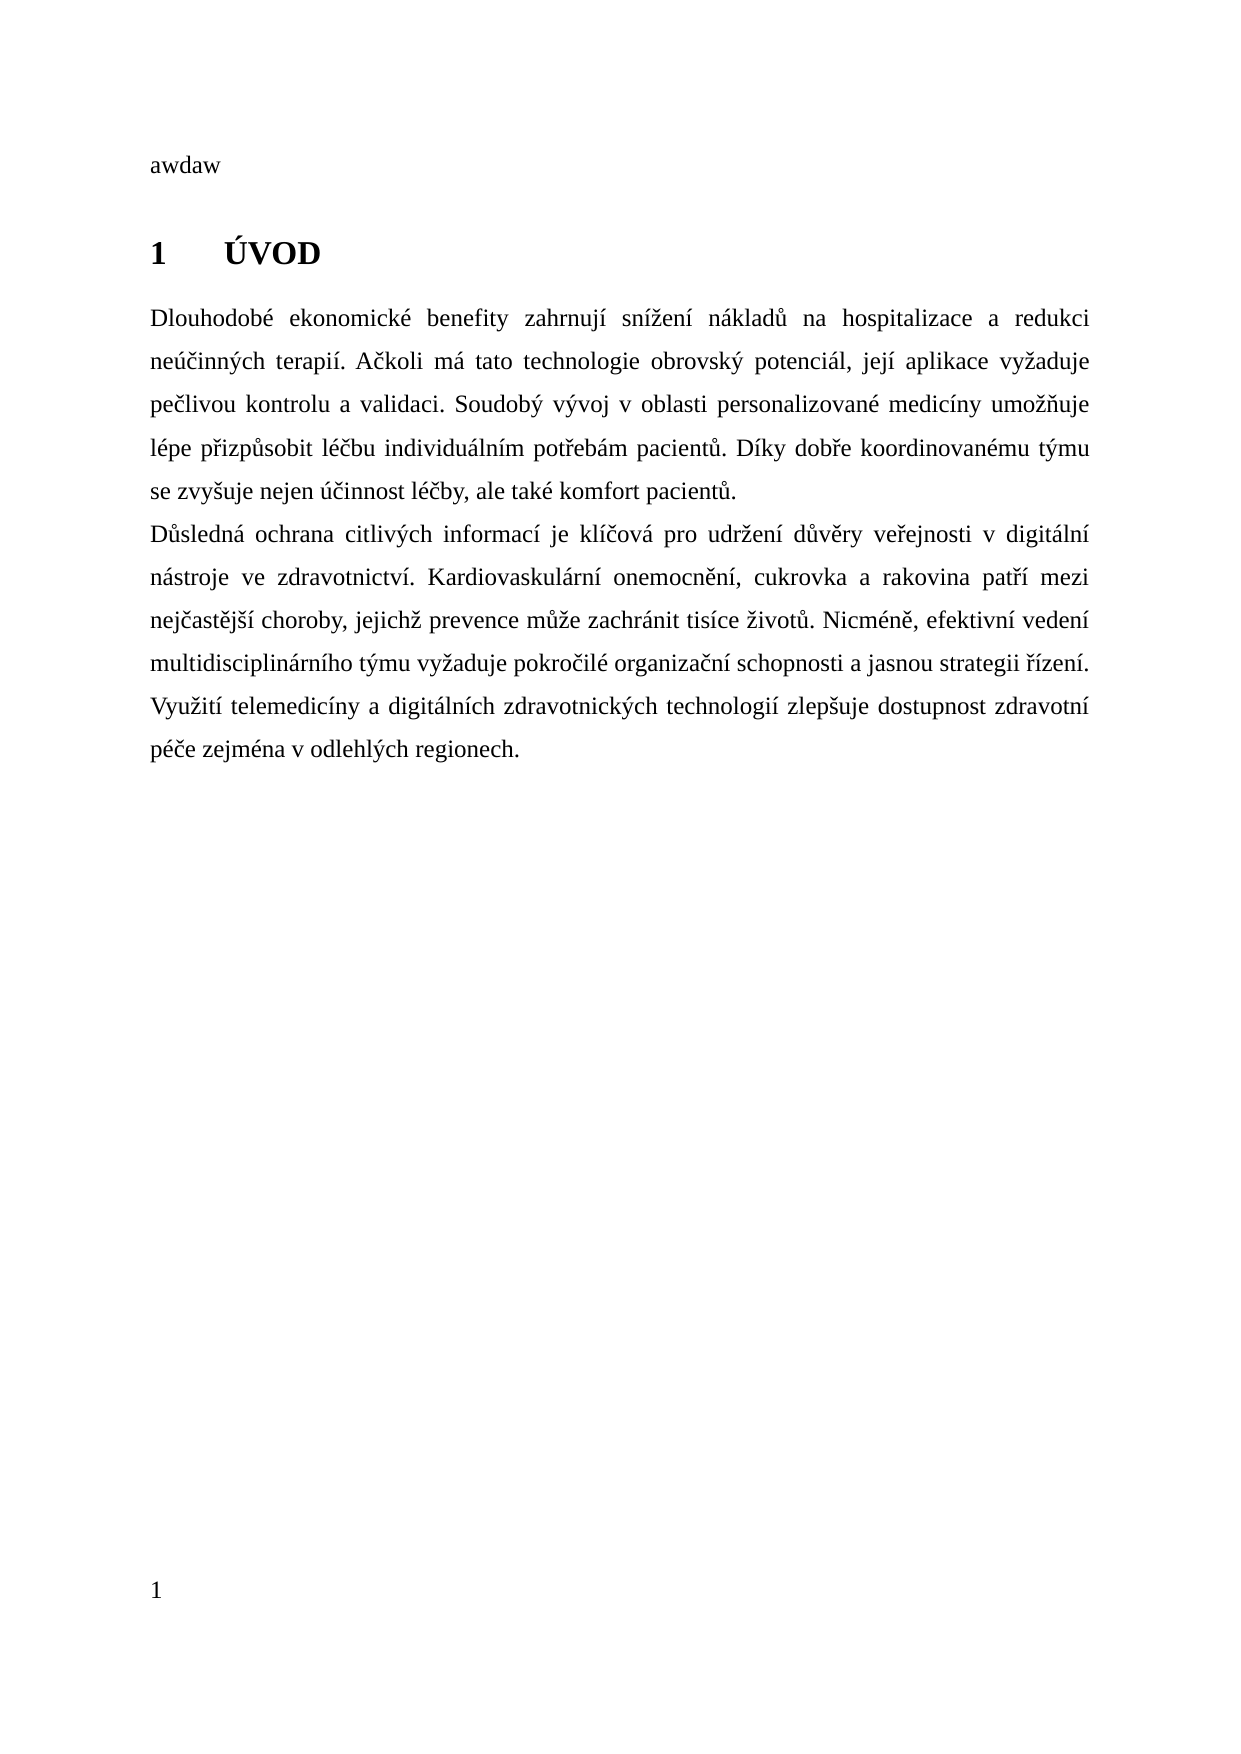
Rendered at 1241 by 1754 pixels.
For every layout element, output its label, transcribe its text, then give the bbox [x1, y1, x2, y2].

text Důsledná ochrana citlivých informací je klíčová pro udržení důvěry veřejnosti v digitální nástroje ve zdravotnictví. Kardiovaskulární onemocnění, cukrovka a rakovina patří mezi nejčastější choroby, jejichž prevence může zachránit tisíce životů. Nicméně, efektivní vedení multidisciplinárního týmu vyžaduje pokročilé organizační schopnosti a jasnou strategii řízení. Využití telemedicíny a digitálních zdravotnických technologií zlepšuje dostupnost zdravotní péče zejména v odlehlých regionech. [150, 519, 1090, 763]
text Dlouhodobé ekonomické benefity zahrnují snížení nákladů na hospitalizace a redukci neúčinných terapií. Ačkoli má tato technologie obrovský potenciál, její aplikace vyžaduje pečlivou kontrolu a validaci. Soudobý vývoj v oblasti personalizované medicíny umožňuje lépe přizpůsobit léčbu individuálním potřebám pacientů. Díky dobře koordinovanému týmu se zvyšuje nejen účinnost léčby, ale také komfort pacientů. [150, 303, 1090, 504]
subtitle Úvod [150, 233, 1090, 272]
